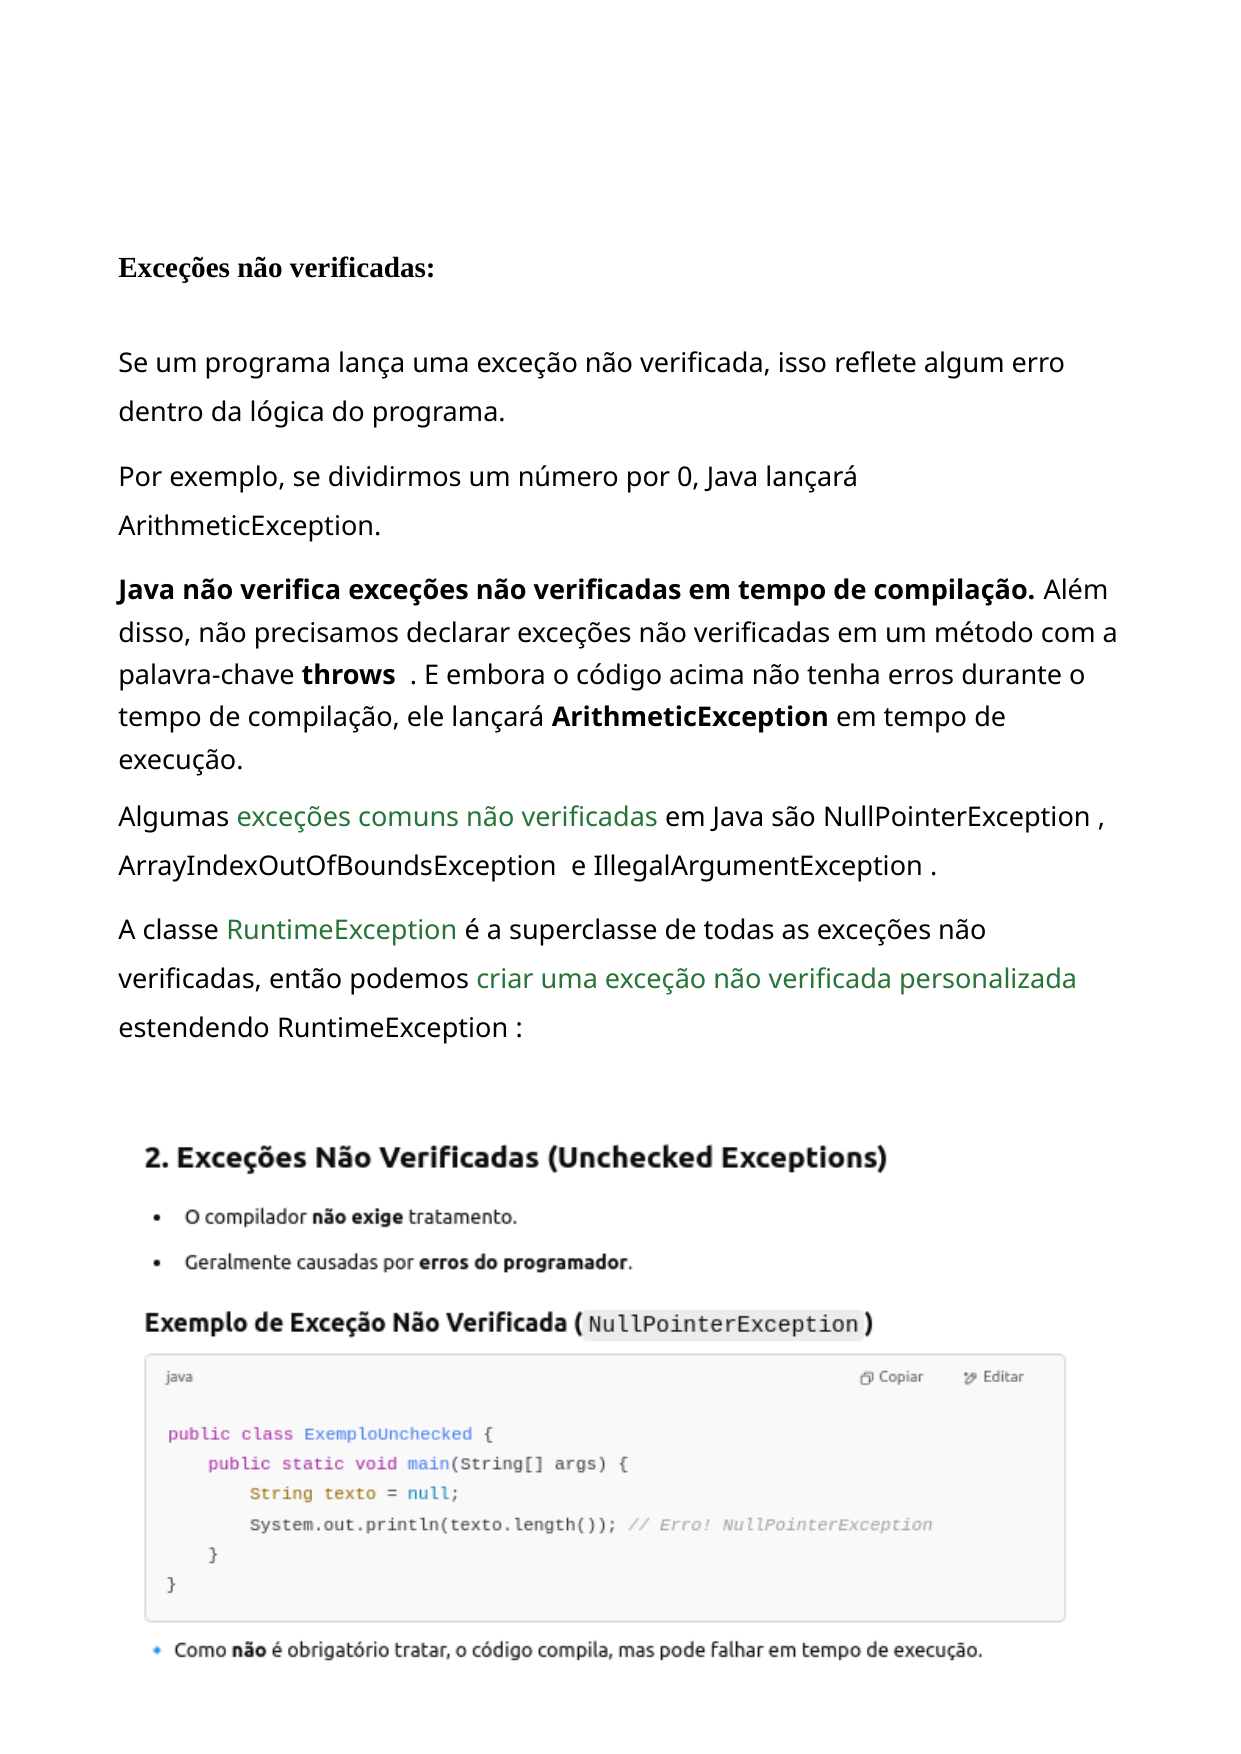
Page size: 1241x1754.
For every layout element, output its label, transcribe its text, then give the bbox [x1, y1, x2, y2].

picture [129, 1135, 1074, 1676]
text Java não verifica exceções não verificadas em tempo de compilação. Além disso, não precisamos declarar exceções não verificadas em um método com a palavra-chave throws . E embora o código acima não tenha erros durante o tempo de compilação, ele lançará ArithmeticException em tempo de execução. [118, 571, 1122, 777]
text Por exemplo, se dividirmos um número por 0, Java lançará ArithmeticException. [118, 457, 1122, 543]
subtitle Exceções não verificadas: [118, 250, 1122, 283]
text Se um programa lança uma exceção não verificada, isso reflete algum erro dentro da lógica do programa. [118, 344, 1122, 429]
text A classe RuntimeException é a superclasse de todas as exceções não verificadas, então podemos criar uma exceção não verificada personalizada estendendo RuntimeException : [118, 911, 1122, 1046]
text Algumas exceções comuns não verificadas em Java são NullPointerException , ArrayIndexOutOfBoundsException e IllegalArgumentException . [118, 797, 1122, 883]
